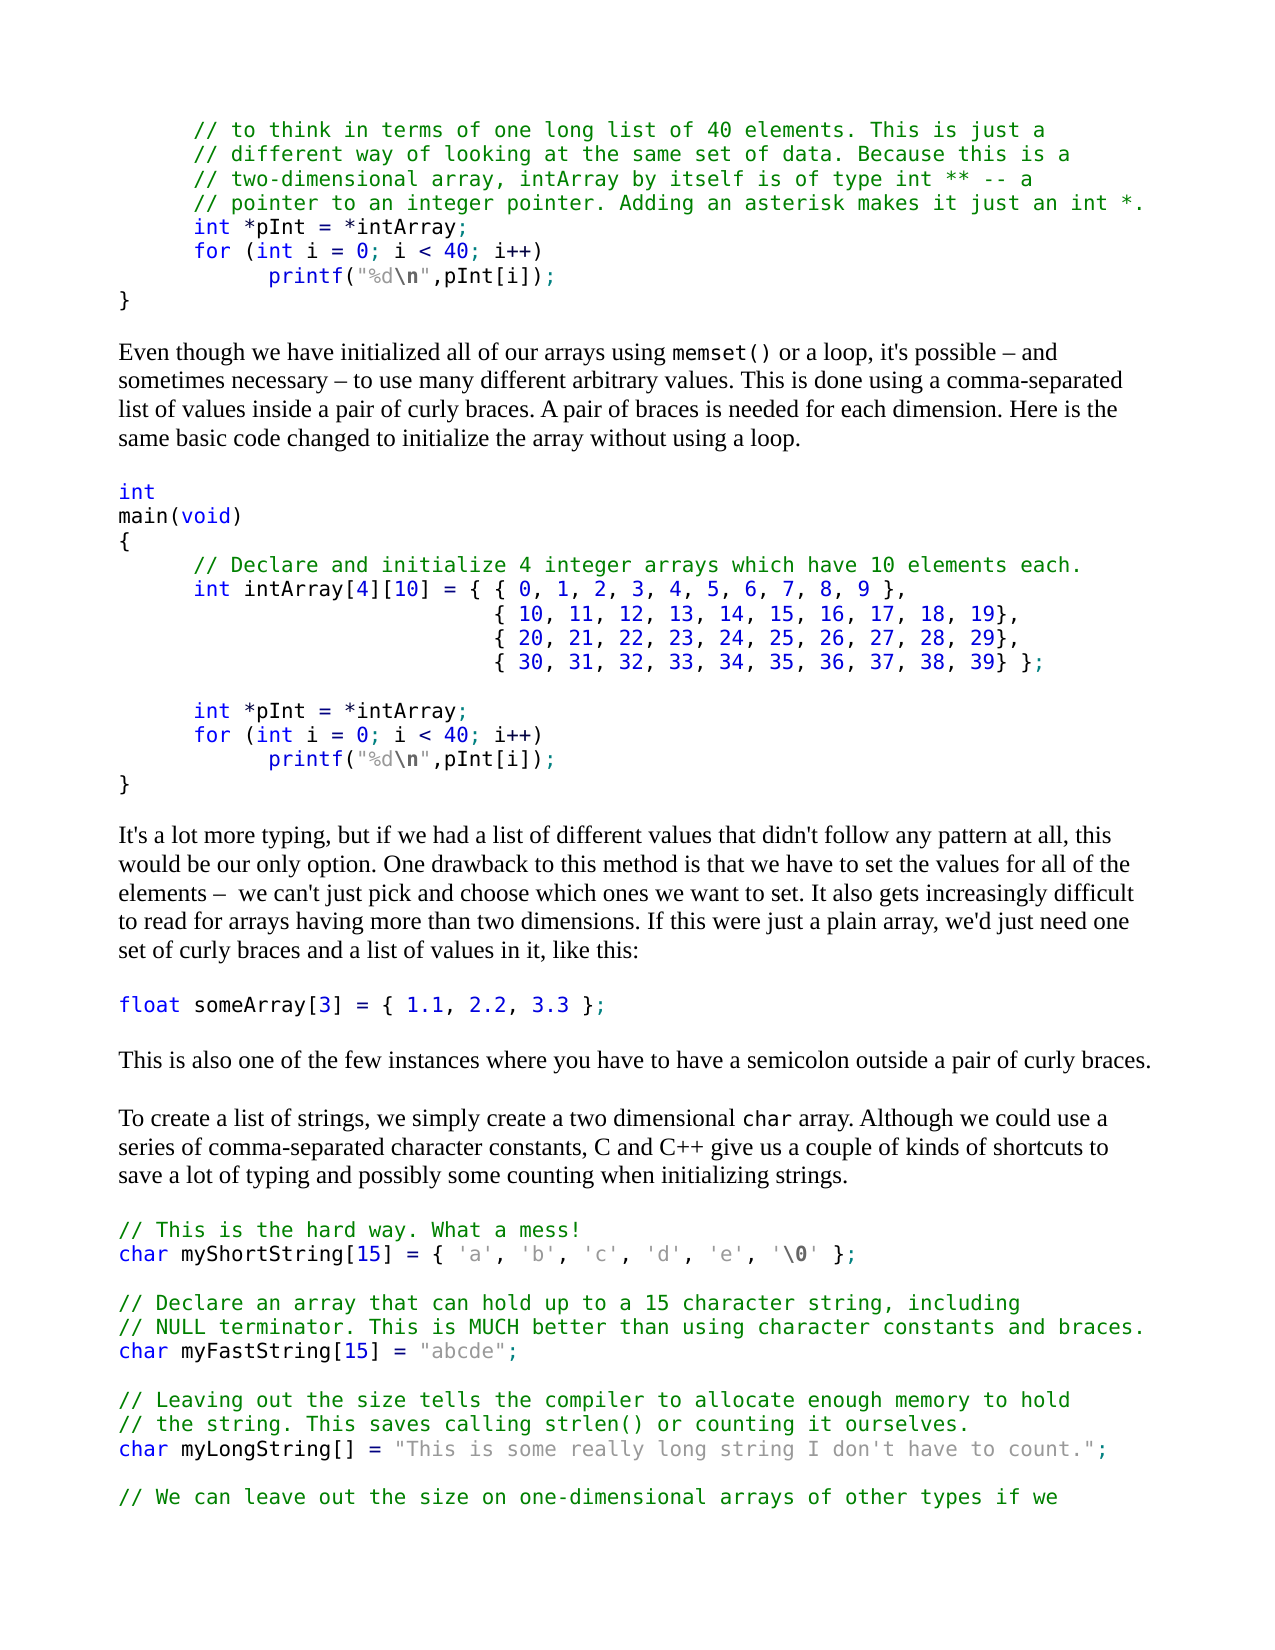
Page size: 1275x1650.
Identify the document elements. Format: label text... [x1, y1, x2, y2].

text char myShortString[15] = { 'a', 'b', 'c', 'd', 'e', '\0' }; [118, 1242, 1157, 1267]
text { 20, 21, 22, 23, 24, 25, 26, 27, 28, 29}, [118, 626, 1157, 650]
text } [118, 772, 1157, 796]
text // pointer to an integer pointer. Adding an asterisk makes it just an int *. [118, 191, 1157, 215]
text char myFastString[15] = "abcde"; [118, 1339, 1157, 1364]
text // to think in terms of one long list of 40 elements. This is just a [118, 118, 1157, 142]
text // NULL terminator. This is MUCH better than using character constants and braces. [118, 1315, 1157, 1339]
text Even though we have initialized all of our arrays using memset() or a loop, it's possible – and sometimes necessary – to use many different arbitrary values. This is done using a comma-separated list of values inside a pair of curly braces. A pair of braces is needed for each dimension. Here is the same basic code changed to initialize the array without using a loop. [118, 337, 1157, 452]
text { [118, 529, 1157, 553]
text // Declare and initialize 4 integer arrays which have 10 elements each. [118, 553, 1157, 577]
text int *pInt = *intArray; [118, 215, 1157, 239]
text To create a list of strings, we simply create a two dimensional char array. Although we could use a series of comma-separated character constants, C and C++ give us a couple of kinds of shortcuts to save a lot of typing and possibly some counting when initializing strings. [118, 1103, 1157, 1189]
text It's a lot more typing, but if we had a list of different values that didn't follow any pattern at all, this would be our only option. One drawback to this method is that we have to set the values for all of the elements – we can't just pick and choose which ones we want to set. It also gets increasingly difficult to read for arrays having more than two dimensions. If this were just a plain array, we'd just need one set of curly braces and a list of values in it, like this: [118, 820, 1157, 964]
text // different way of looking at the same set of data. Because this is a [118, 142, 1157, 167]
text float someArray[3] = { 1.1, 2.2, 3.3 }; [118, 993, 1157, 1017]
text // two-dimensional array, intArray by itself is of type int ** -- a [118, 167, 1157, 191]
text int *pInt = *intArray; [118, 699, 1157, 723]
text printf("%d\n",pInt[i]); [118, 264, 1157, 288]
text for (int i = 0; i < 40; i++) [118, 723, 1157, 747]
text // We can leave out the size on one-dimensional arrays of other types if we [118, 1485, 1157, 1509]
text } [118, 288, 1157, 312]
text char myLongString[] = "This is some really long string I don't have to count."; [118, 1437, 1157, 1461]
text printf("%d\n",pInt[i]); [118, 747, 1157, 772]
text // Leaving out the size tells the compiler to allocate enough memory to hold [118, 1388, 1157, 1412]
text for (int i = 0; i < 40; i++) [118, 239, 1157, 264]
text int [118, 480, 1157, 504]
text This is also one of the few instances where you have to have a semicolon outside a pair of curly braces. [118, 1046, 1157, 1074]
text // This is the hard way. What a mess! [118, 1218, 1157, 1242]
text { 10, 11, 12, 13, 14, 15, 16, 17, 18, 19}, [118, 602, 1157, 626]
text main(void) [118, 504, 1157, 529]
text // Declare an array that can hold up to a 15 character string, including [118, 1291, 1157, 1315]
text { 30, 31, 32, 33, 34, 35, 36, 37, 38, 39} }; [118, 650, 1157, 674]
text int intArray[4][10] = { { 0, 1, 2, 3, 4, 5, 6, 7, 8, 9 }, [118, 577, 1157, 602]
text // the string. This saves calling strlen() or counting it ourselves. [118, 1412, 1157, 1437]
